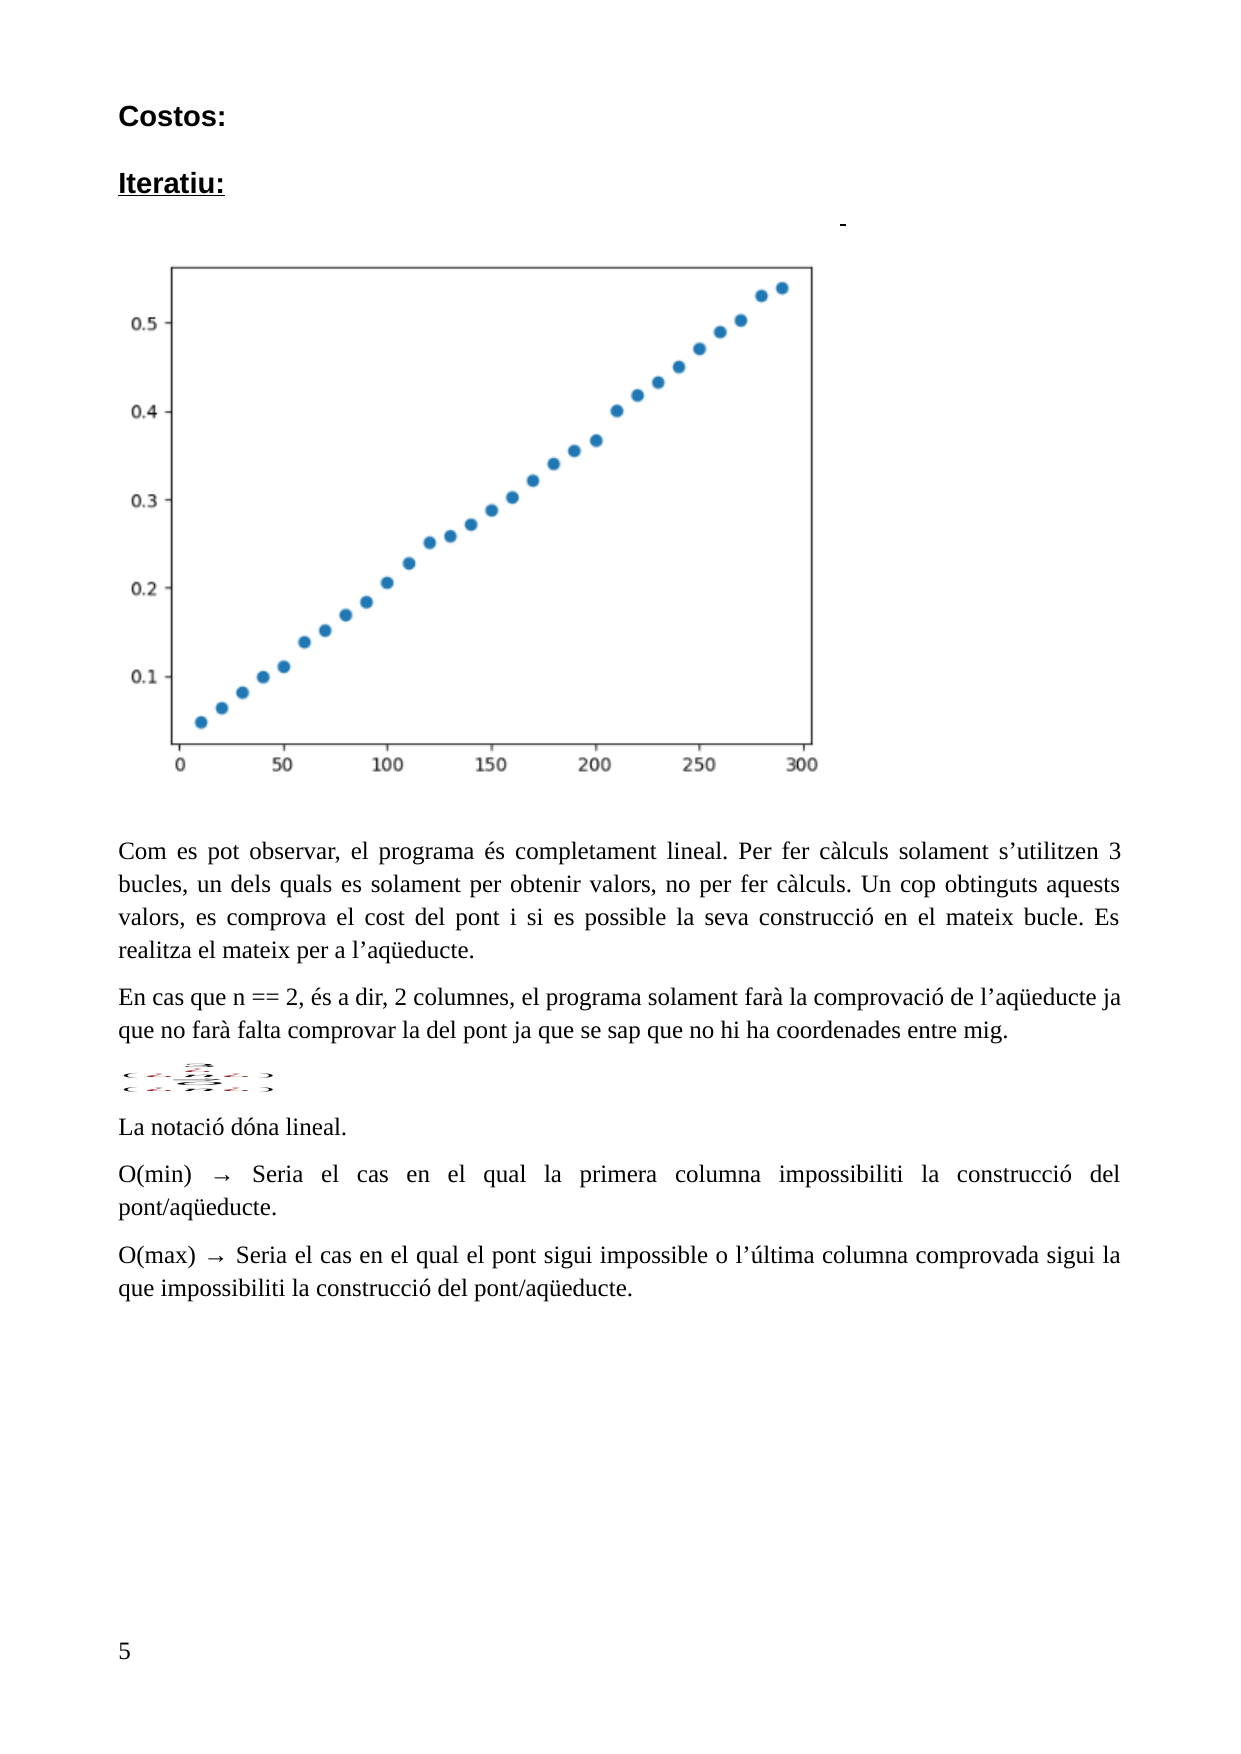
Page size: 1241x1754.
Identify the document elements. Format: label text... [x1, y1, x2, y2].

text O(min) → Seria el cas en el qual la primera columna impossibiliti la construcció del pont/aqüeducte. [118, 1159, 1122, 1221]
text Com es pot observar, el programa és completament lineal. Per fer càlculs solament s’utilitzen 3 bucles, un dels quals es solament per obtenir valors, no per fer càlculs. Un cop obtinguts aquests valors, es comprova el cost del pont i si es possible la seva construcció en el mateix bucle. Es realitza el mateix per a l’aqüeducte. [118, 836, 1122, 963]
subtitle Iteratiu: [118, 166, 1122, 199]
text O(max) → Seria el cas en el qual el pont sigui impossible o l’última columna comprovada sigui la que impossibiliti la construcció del pont/aqüeducte. [118, 1240, 1122, 1302]
subtitle Costos: [118, 99, 1122, 132]
text La notació dóna lineal. [118, 1112, 1122, 1140]
text En cas que n == 2, és a dir, 2 columnes, el programa solament farà la comprovació de l’aqüeducte ja que no farà falta comprovar la del pont ja que se sap que no hi ha coordenades entre mig. [118, 982, 1122, 1044]
